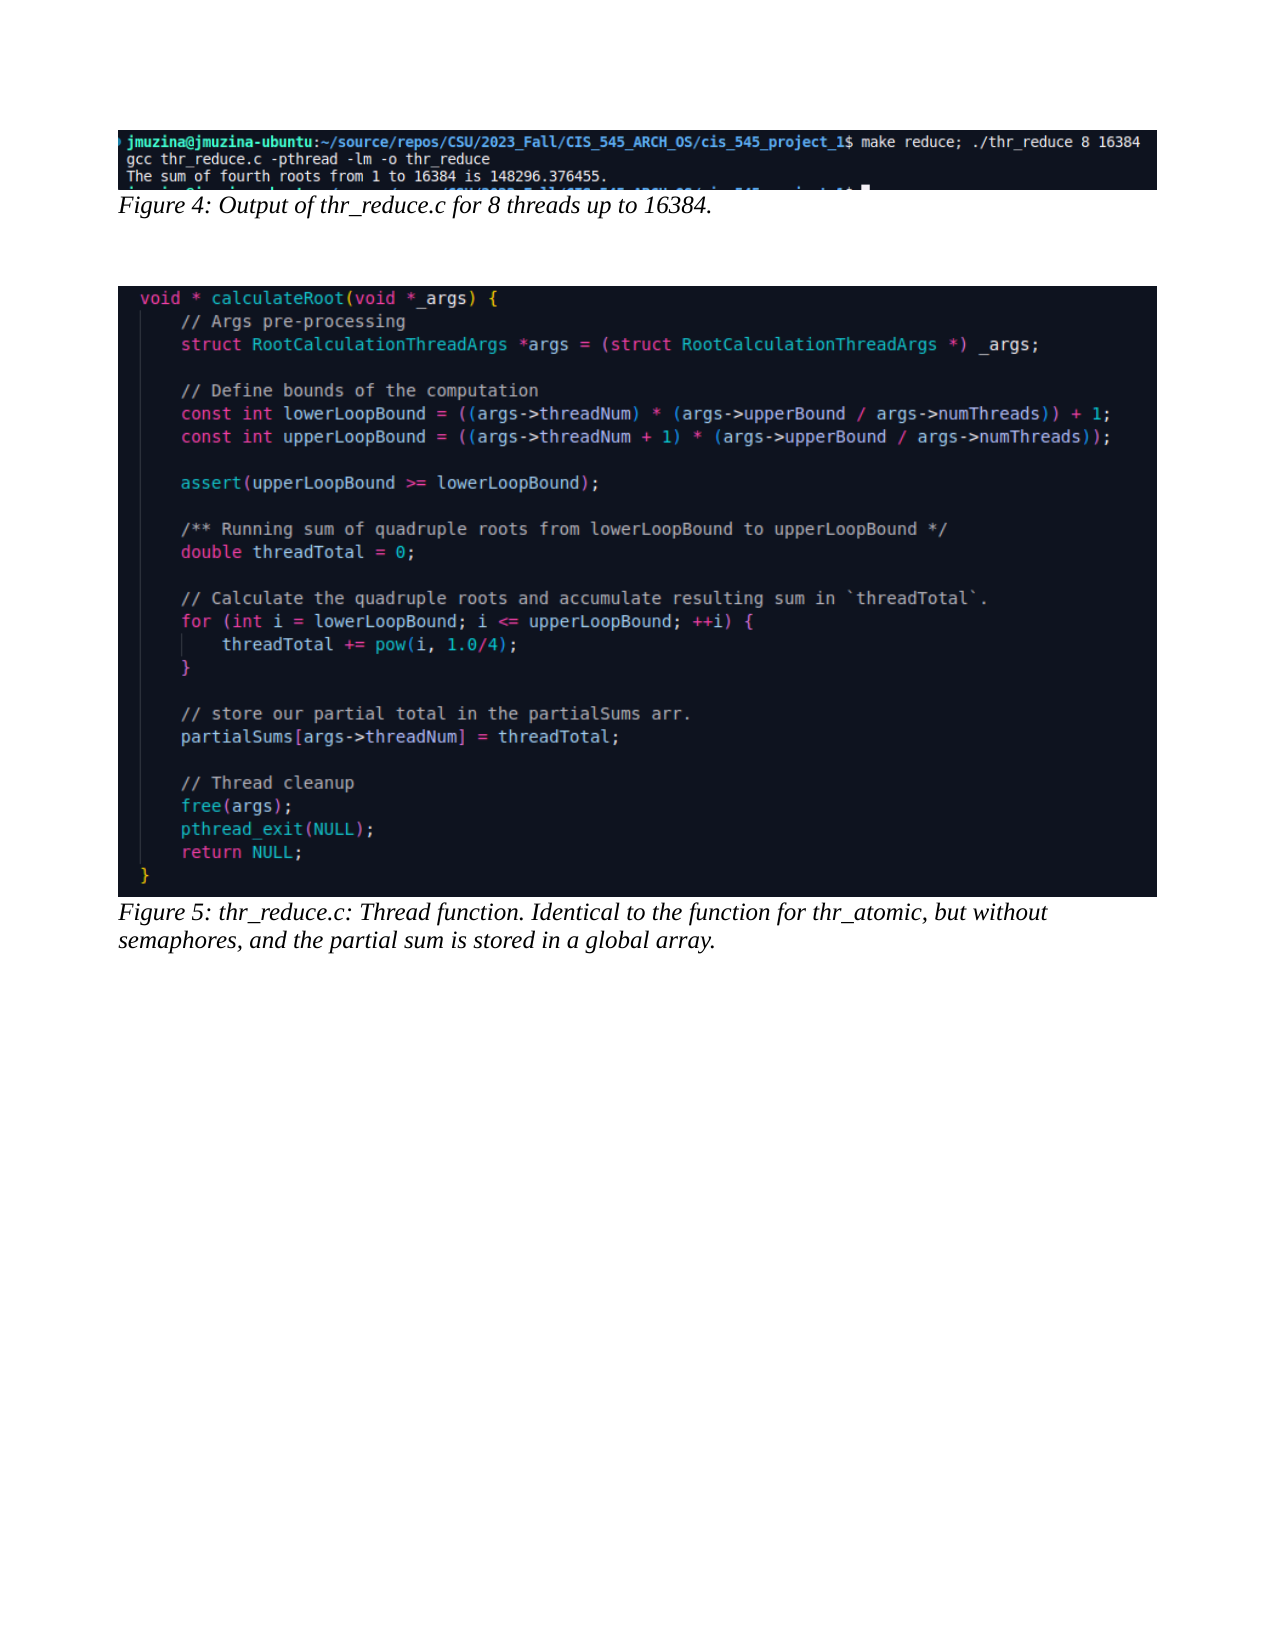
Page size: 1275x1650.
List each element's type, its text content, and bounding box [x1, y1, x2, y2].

text Figure 5: thr_reduce.c: Thread function. Identical to the function for thr_atomic, but without semaphores, and the partial sum is stored in a global array. [118, 897, 1157, 954]
picture [118, 286, 1157, 897]
picture [118, 130, 1157, 190]
text Figure 4: Output of thr_reduce.c for 8 threads up to 16384. [118, 190, 1157, 218]
